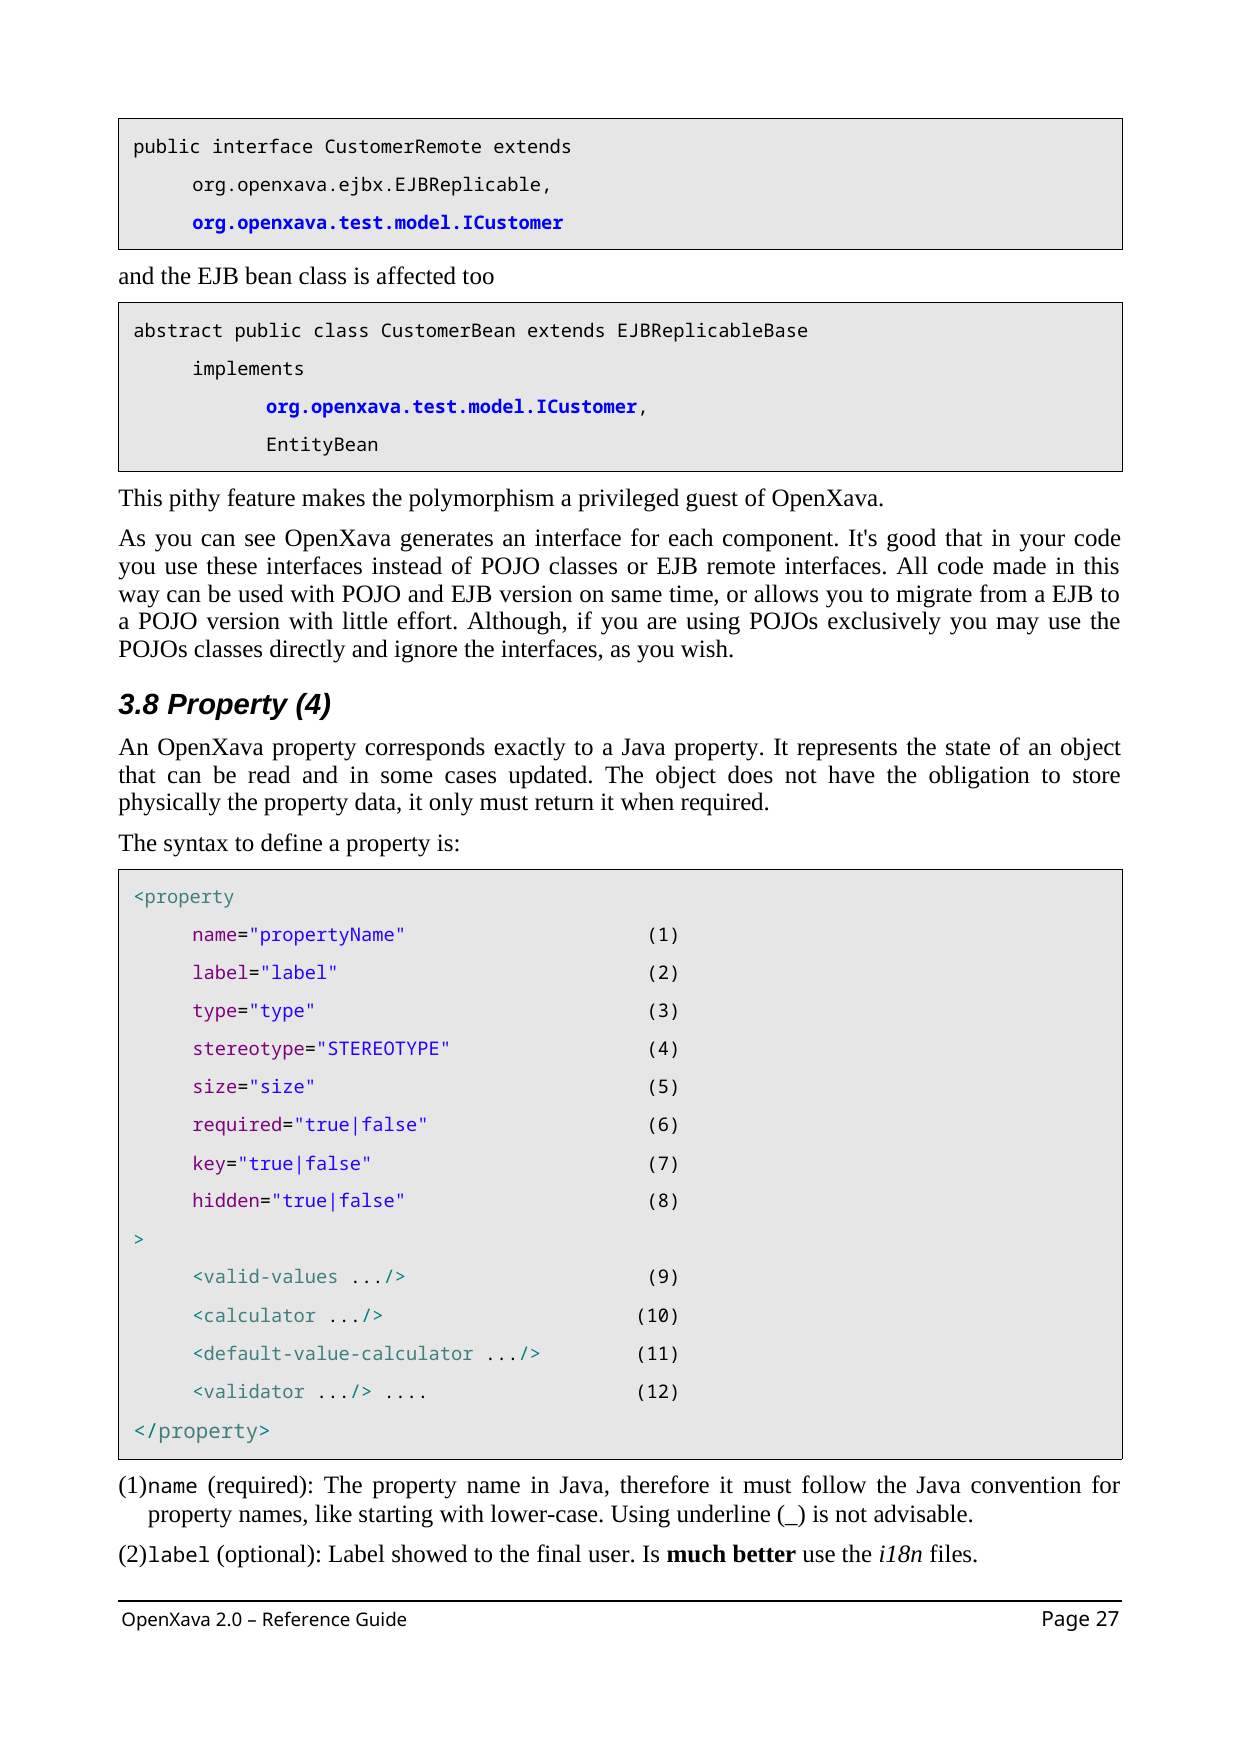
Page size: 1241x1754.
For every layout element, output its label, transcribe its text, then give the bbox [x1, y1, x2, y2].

text required="true|false" (6) [119, 1097, 1122, 1135]
text <property [119, 870, 1122, 907]
list label (optional): Label showed to the final user. Is much better use the i18n files. [118, 1540, 1122, 1568]
text This pithy feature makes the polymorphism a privileged guest of OpenXava. [118, 484, 1122, 512]
text public interface CustomerRemote extends [119, 119, 1122, 156]
text org.openxava.test.model.ICustomer [119, 194, 1122, 249]
text As you can see OpenXava generates an interface for each component. It's good that in your code you use these interfaces instead of POJO classes or EJB remote interfaces. All code made in this way can be used with POJO and EJB version on same time, or allows you to migrate from a EJB to a POJO version with little effort. Although, if you are using POJOs exclusively you may use the POJOs classes directly and ignore the interfaces, as you wish. [118, 524, 1122, 663]
text <valid-values .../> (9) [119, 1249, 1122, 1287]
text abstract public class CustomerBean extends EJBReplicableBase [119, 303, 1122, 340]
text The syntax to define a property is: [118, 829, 1122, 856]
text </property> [119, 1401, 1122, 1459]
text and the EJB bean class is affected too [118, 262, 1122, 290]
text key="true|false" (7) [119, 1135, 1122, 1173]
text > [119, 1211, 1122, 1249]
text An OpenXava property corresponds exactly to a Java property. It represents the state of an object that can be read and in some cases updated. The object does not have the obligation to store physically the property data, it only must return it when required. [118, 733, 1122, 816]
text label="label" (2) [119, 945, 1122, 983]
text <default-value-calculator .../> (11) [119, 1325, 1122, 1363]
text size="size" (5) [119, 1059, 1122, 1097]
text EntityBean [119, 416, 1122, 471]
text org.openxava.ejbx.EJBReplicable, [119, 156, 1122, 194]
text <validator .../> .... (12) [119, 1363, 1122, 1401]
text type="type" (3) [119, 983, 1122, 1021]
text org.openxava.test.model.ICustomer, [119, 378, 1122, 416]
list name (required): The property name in Java, therefore it must follow the Java convention for property names, like starting with lower-case. Using underline (_) is not advisable. [118, 1472, 1122, 1528]
text stereotype="STEREOTYPE" (4) [119, 1021, 1122, 1059]
text <calculator .../> (10) [119, 1287, 1122, 1325]
subtitle Property (4) [118, 688, 1122, 721]
text name="propertyName" (1) [119, 907, 1122, 945]
text implements [119, 340, 1122, 378]
text hidden="true|false" (8) [119, 1173, 1122, 1211]
